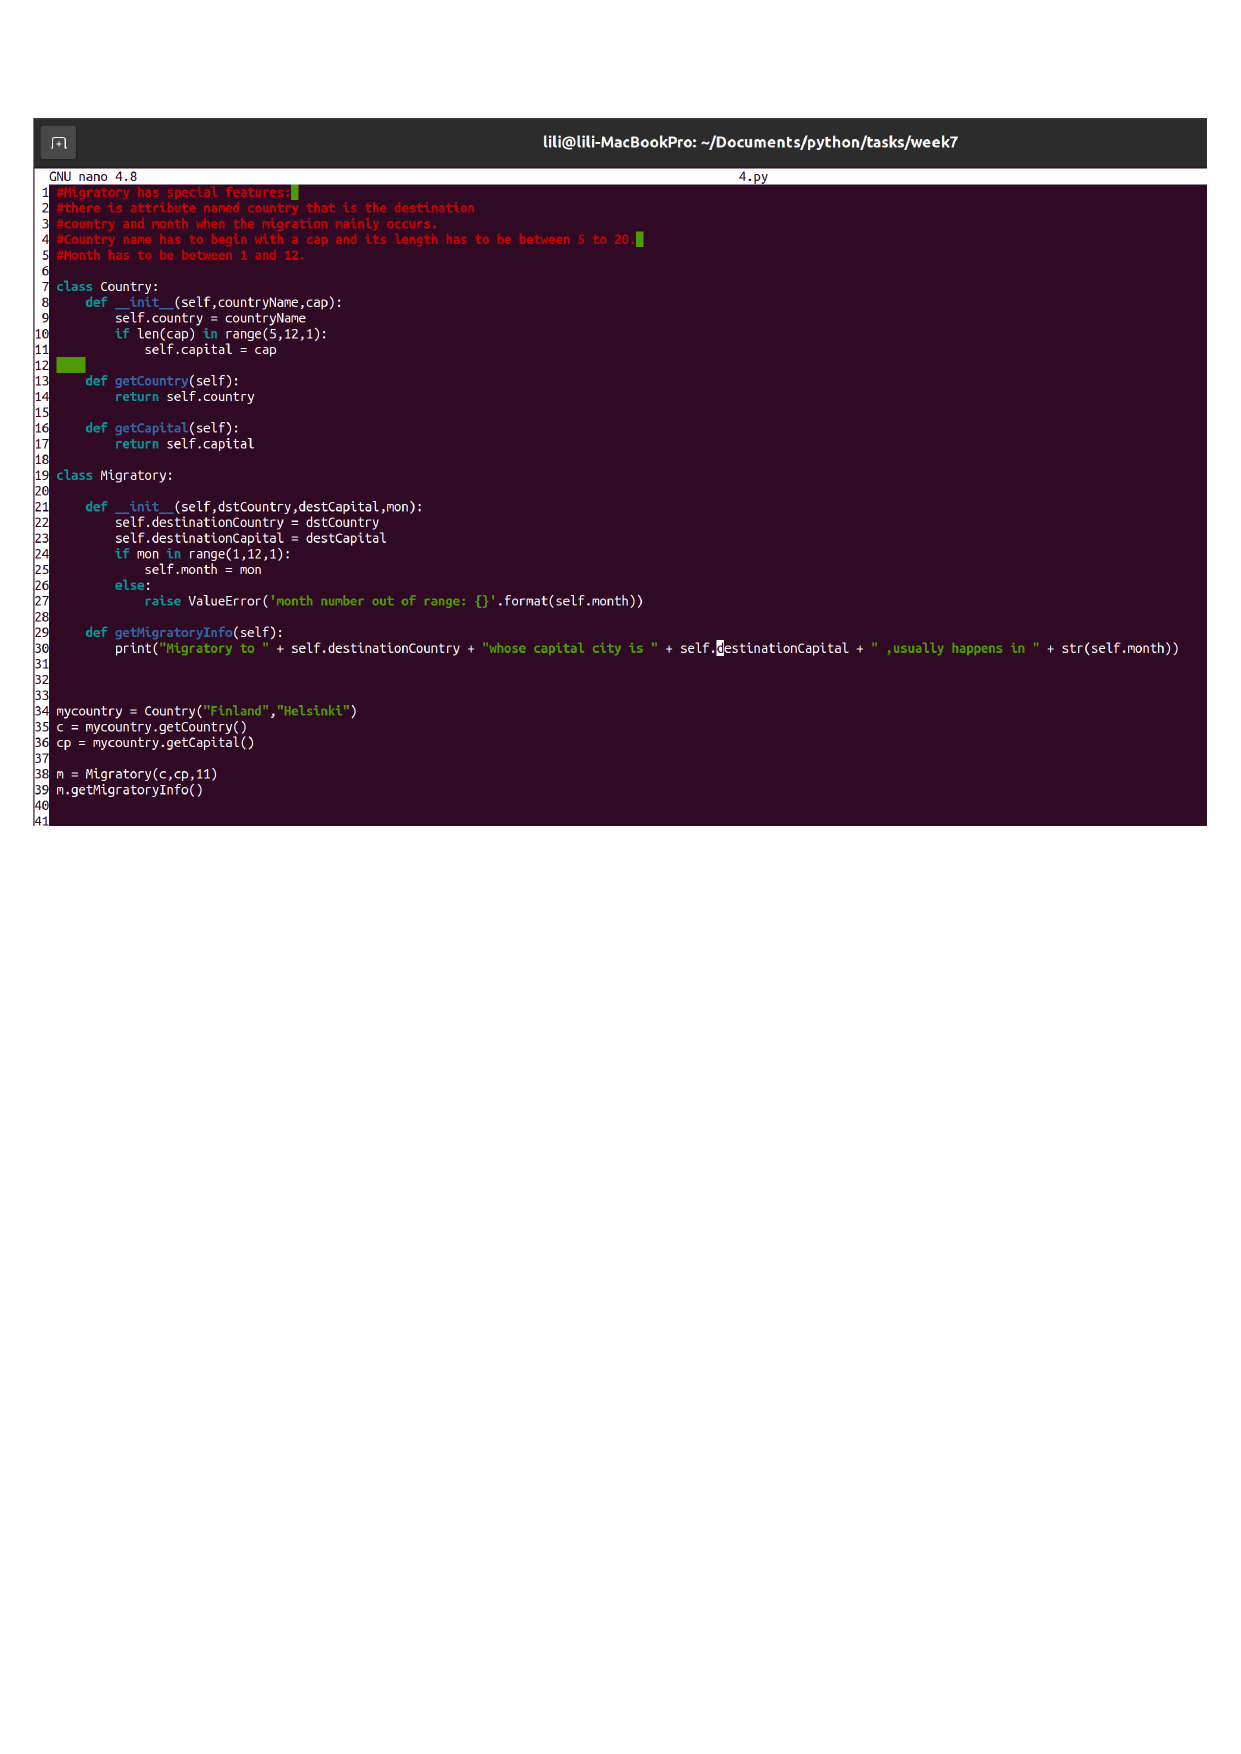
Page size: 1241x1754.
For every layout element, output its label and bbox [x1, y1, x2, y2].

picture [33, 118, 1207, 826]
